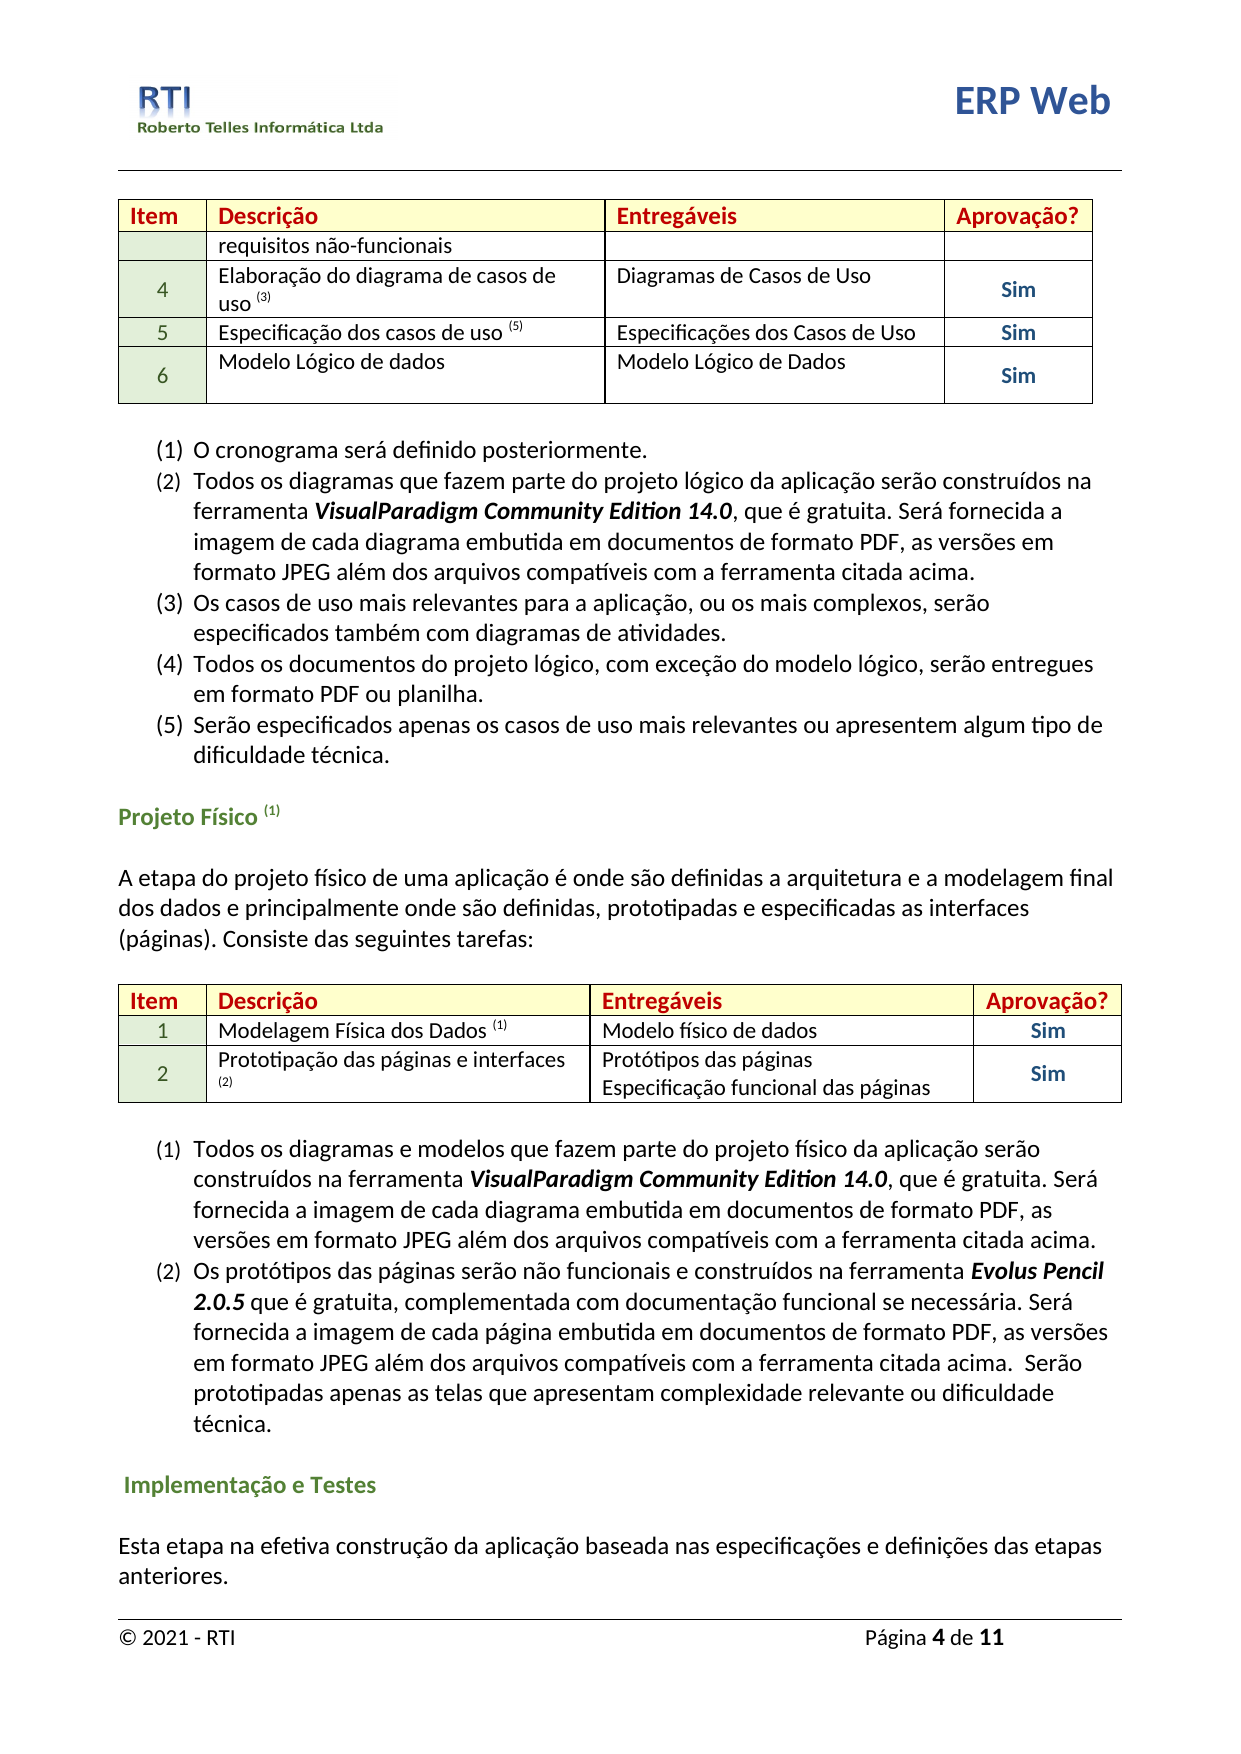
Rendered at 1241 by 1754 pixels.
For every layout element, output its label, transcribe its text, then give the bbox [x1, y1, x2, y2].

table_cell [606, 232, 944, 260]
list Todos os diagramas e modelos que fazem parte do projeto físico da aplicação serão construídos na ferramenta VisualParadigm Community Edition 14.0, que é gratuita. Será fornecida a imagem de cada diagrama embutida em documentos de formato PDF, as versões em formato JPEG além dos arquivos compatíveis com a ferramenta citada acima. [156, 1133, 1122, 1255]
table_header Entregáveis [591, 985, 973, 1015]
table_cell Diagramas de Casos de Uso [606, 261, 944, 317]
table_cell Protótipos das páginas Especificação funcional das páginas [591, 1046, 973, 1102]
table_header Item [119, 985, 206, 1015]
list O cronograma será definido posteriormente. [156, 434, 1122, 465]
text Esta etapa na efetiva construção da aplicação baseada nas especificações e definições das etapas anteriores. [118, 1530, 1122, 1591]
table_cell 5 [119, 318, 206, 346]
table_cell 6 [119, 347, 206, 403]
table_cell Sim [945, 261, 1092, 317]
table_header Descrição [207, 985, 589, 1015]
list Os protótipos das páginas serão não funcionais e construídos na ferramenta Evolus Pencil 2.0.5 que é gratuita, complementada com documentação funcional se necessária. Será fornecida a imagem de cada página embutida em documentos de formato PDF, as versões em formato JPEG além dos arquivos compatíveis com a ferramenta citada acima. Serão prototipadas apenas as telas que apresentam complexidade relevante ou dificuldade técnica. [156, 1255, 1122, 1438]
table_header Item [119, 200, 206, 231]
table_header Aprovação? [974, 985, 1121, 1015]
table_cell Prototipação das páginas e interfaces (2) [207, 1046, 589, 1102]
table_cell Especificações dos Casos de Uso [606, 318, 944, 346]
table_cell 4 [119, 261, 206, 317]
table_cell Elaboração do diagrama de casos de uso (3) [207, 261, 604, 317]
table_cell Sim [974, 1016, 1121, 1044]
table_cell Sim [945, 347, 1092, 403]
table_cell Modelo físico de dados [591, 1016, 973, 1044]
list Os casos de uso mais relevantes para a aplicação, ou os mais complexos, serão especificados também com diagramas de atividades. [156, 587, 1122, 648]
text Projeto Físico (1) [118, 801, 1122, 831]
table_cell [119, 232, 206, 260]
table_cell 1 [119, 1016, 206, 1044]
table_cell Especificação dos casos de uso (5) [207, 318, 604, 346]
list Todos os diagramas que fazem parte do projeto lógico da aplicação serão construídos na ferramenta VisualParadigm Community Edition 14.0, que é gratuita. Será fornecida a imagem de cada diagrama embutida em documentos de formato PDF, as versões em formato JPEG além dos arquivos compatíveis com a ferramenta citada acima. [156, 465, 1122, 587]
table_cell Sim [945, 318, 1092, 346]
table_cell Modelagem Física dos Dados (1) [207, 1016, 589, 1044]
table_cell Modelo Lógico de dados [207, 347, 604, 403]
table_header Descrição [207, 200, 604, 231]
table_cell [945, 232, 1092, 260]
list Serão especificados apenas os casos de uso mais relevantes ou apresentem algum tipo de dificuldade técnica. [156, 709, 1122, 770]
table_cell requisitos não-funcionais [207, 232, 604, 260]
table_cell 2 [119, 1046, 206, 1102]
text A etapa do projeto físico de uma aplicação é onde são definidas a arquitetura e a modelagem final dos dados e principalmente onde são definidas, prototipadas e especificadas as interfaces (páginas). Consiste das seguintes tarefas: [118, 862, 1122, 953]
text Implementação e Testes [118, 1469, 1122, 1499]
table_header Aprovação? [945, 200, 1092, 231]
table_cell Sim [974, 1046, 1121, 1102]
picture [129, 73, 399, 140]
list Todos os documentos do projeto lógico, com exceção do modelo lógico, serão entregues em formato PDF ou planilha. [156, 648, 1122, 709]
table_header Entregáveis [606, 200, 944, 231]
table_cell Modelo Lógico de Dados [606, 347, 944, 403]
